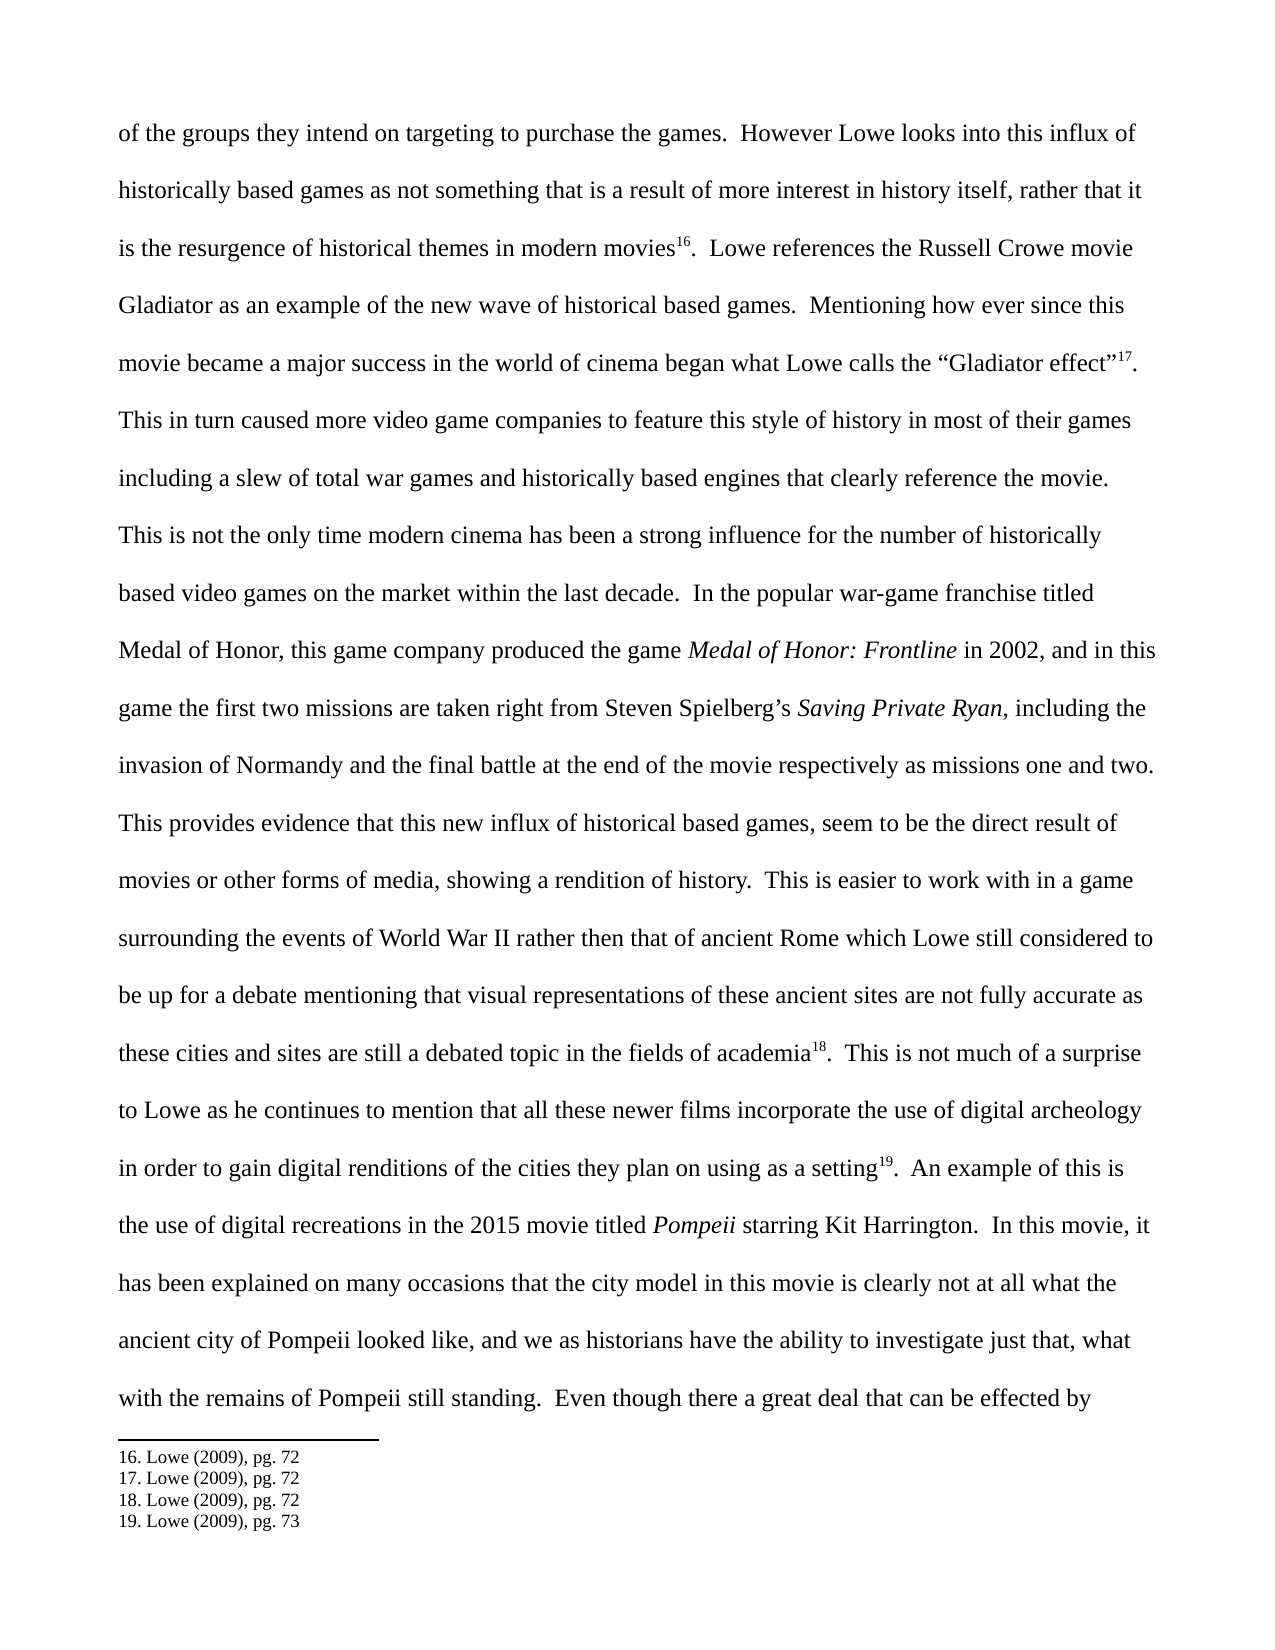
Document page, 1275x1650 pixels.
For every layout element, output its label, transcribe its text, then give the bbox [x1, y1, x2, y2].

text . Lowe (2009), pg. 72 [118, 1467, 1157, 1489]
text . Lowe (2009), pg. 72 [118, 1489, 1157, 1510]
text of the groups they intend on targeting to purchase the games. However Lowe looks into this influx of historically based games as not something that is a result of more interest in history itself, rather that it is the resurgence of historical themes in modern movies. Lowe references the Russell Crowe movie Gladiator as an example of the new wave of historical based games. Mentioning how ever since this movie became a major success in the world of cinema began what Lowe calls the “Gladiator effect”. This in turn caused more video game companies to feature this style of history in most of their games including a slew of total war games and historically based engines that clearly reference the movie. This is not the only time modern cinema has been a strong influence for the number of historically based video games on the market within the last decade. In the popular war-game franchise titled Medal of Honor, this game company produced the game Medal of Honor: Frontline in 2002, and in this game the first two missions are taken right from Steven Spielberg’s Saving Private Ryan, including the invasion of Normandy and the final battle at the end of the movie respectively as missions one and two. This provides evidence that this new influx of historical based games, seem to be the direct result of movies or other forms of media, showing a rendition of history. This is easier to work with in a game surrounding the events of World War II rather then that of ancient Rome which Lowe still considered to be up for a debate mentioning that visual representations of these ancient sites are not fully accurate as these cities and sites are still a debated topic in the fields of academia. This is not much of a surprise to Lowe as he continues to mention that all these newer films incorporate the use of digital archeology in order to gain digital renditions of the cities they plan on using as a setting. An example of this is the use of digital recreations in the 2015 movie titled Pompeii starring Kit Harrington. In this movie, it has been explained on many occasions that the city model in this movie is clearly not at all what the ancient city of Pompeii looked like, and we as historians have the ability to investigate just that, what with the remains of Pompeii still standing. Even though there a great deal that can be effected by [118, 118, 1157, 1412]
text . Lowe (2009), pg. 73 [118, 1510, 1157, 1532]
text . Lowe (2009), pg. 72 [118, 1446, 1157, 1467]
